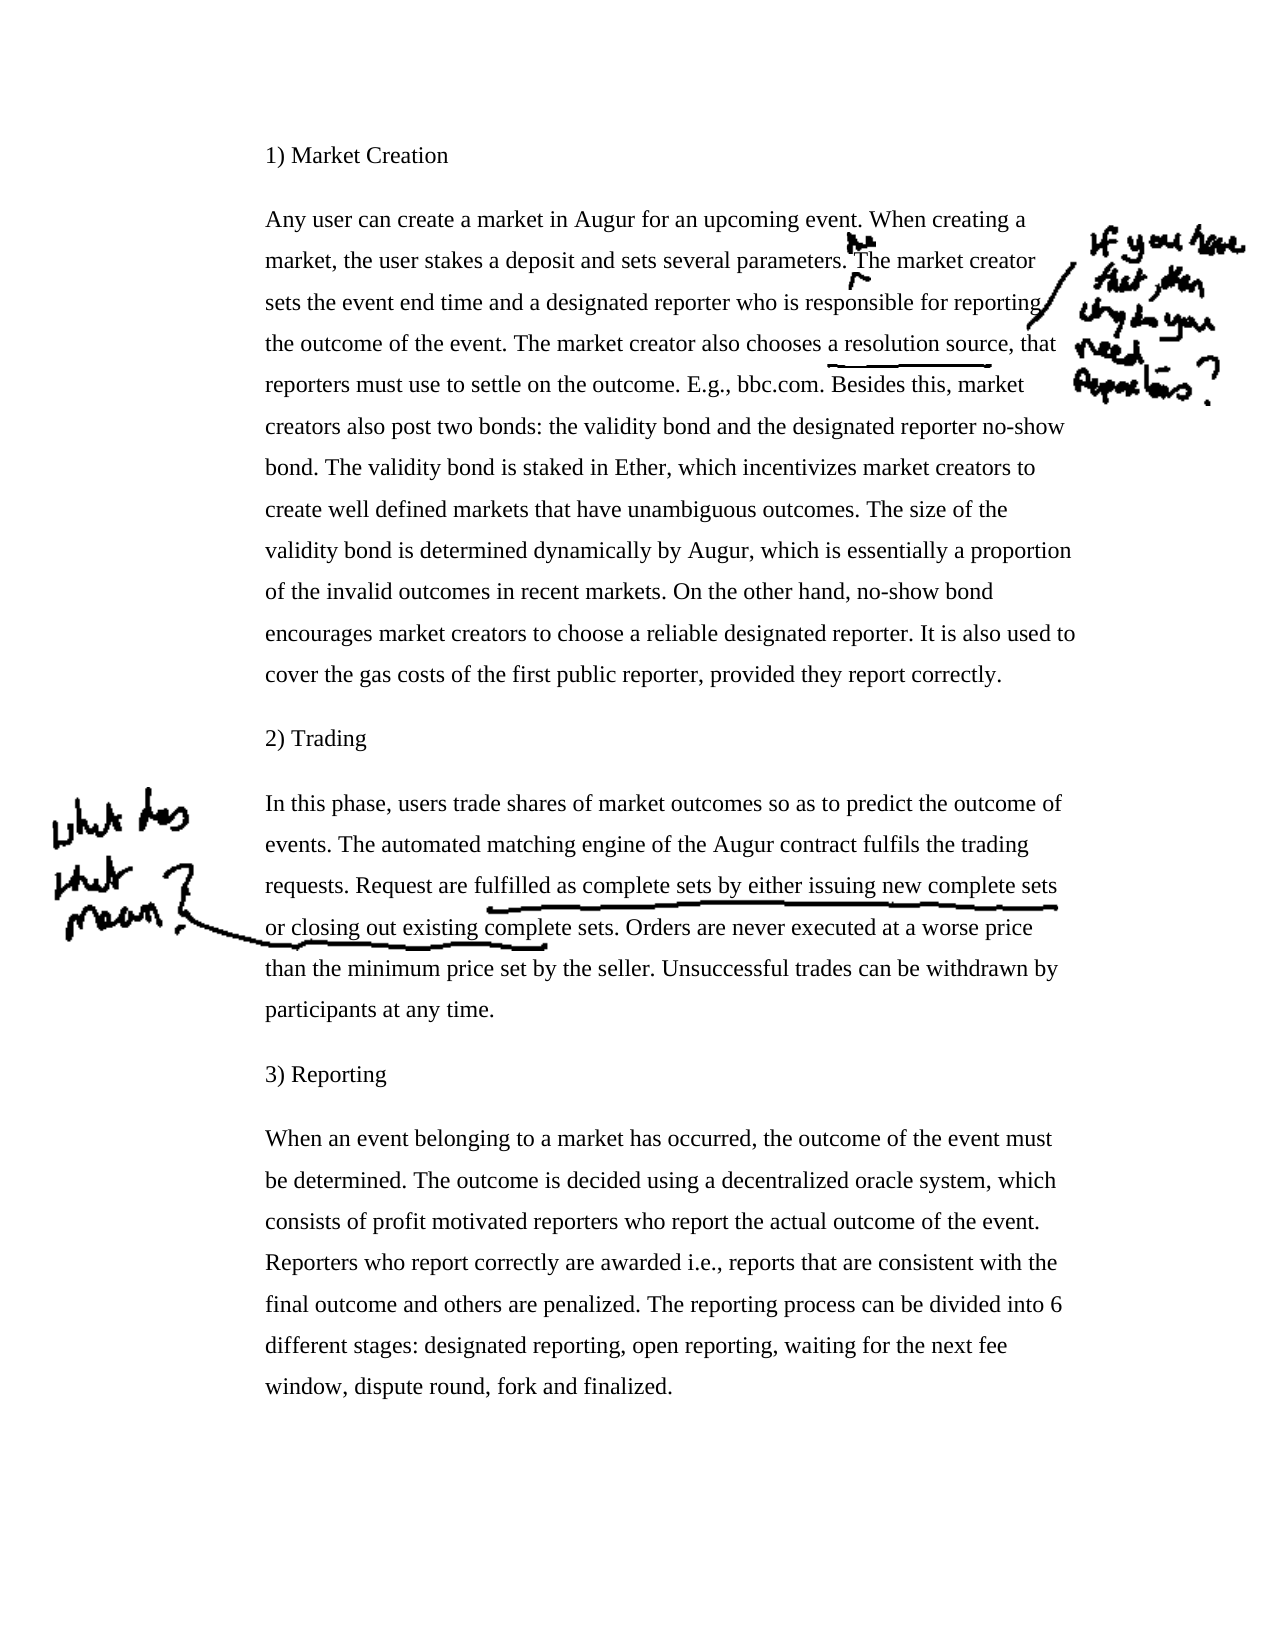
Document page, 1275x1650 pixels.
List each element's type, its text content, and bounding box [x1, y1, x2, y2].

subtitle 2) Trading [265, 724, 1126, 752]
subtitle 1) Market Creation [265, 141, 1126, 168]
text Any user can create a market in Augur for an upcoming event. When creating a market, the user stakes a deposit and sets several parameters. The market creator sets the event end time and a designated reporter who is responsible for reporting the outcome of the event. The market creator also chooses a resolution source, that reporters must use to settle on the outcome. E.g., bbc.com. Besides this, market creators also post two bonds: the validity bond and the designated reporter no-show bond. The validity bond is staked in Ether, which incentivizes market creators to create well defined markets that have unambiguous outcomes. The size of the validity bond is determined dynamically by Augur, which is essentially a proportion of the invalid outcomes in recent markets. On the other hand, no-show bond encourages market creators to choose a reliable designated reporter. It is also used to cover the gas costs of the first public reporter, provided they report correctly. [265, 205, 1078, 688]
text When an event belonging to a market has occurred, the outcome of the event must be determined. The outcome is decided using a decentralized oracle system, which consists of profit motivated reporters who report the actual outcome of the event. Reporters who report correctly are awarded i.e., reports that are consistent with the final outcome and others are penalized. The reporting process can be divided into 6 different stages: designated reporting, open reporting, waiting for the next fee window, dispute round, fork and finalized. [265, 1124, 1078, 1400]
text In this phase, users trade shares of market outcomes so as to predict the outcome of events. The automated matching engine of the Augur contract fulfils the trading requests. Request are fulfilled as complete sets by either issuing new complete sets or closing out existing complete sets. Orders are never executed at a worse price than the minimum price set by the seller. Unsuccessful trades can be withdrawn by participants at any time. [265, 789, 1078, 1023]
subtitle 3) Reporting [265, 1060, 1126, 1087]
